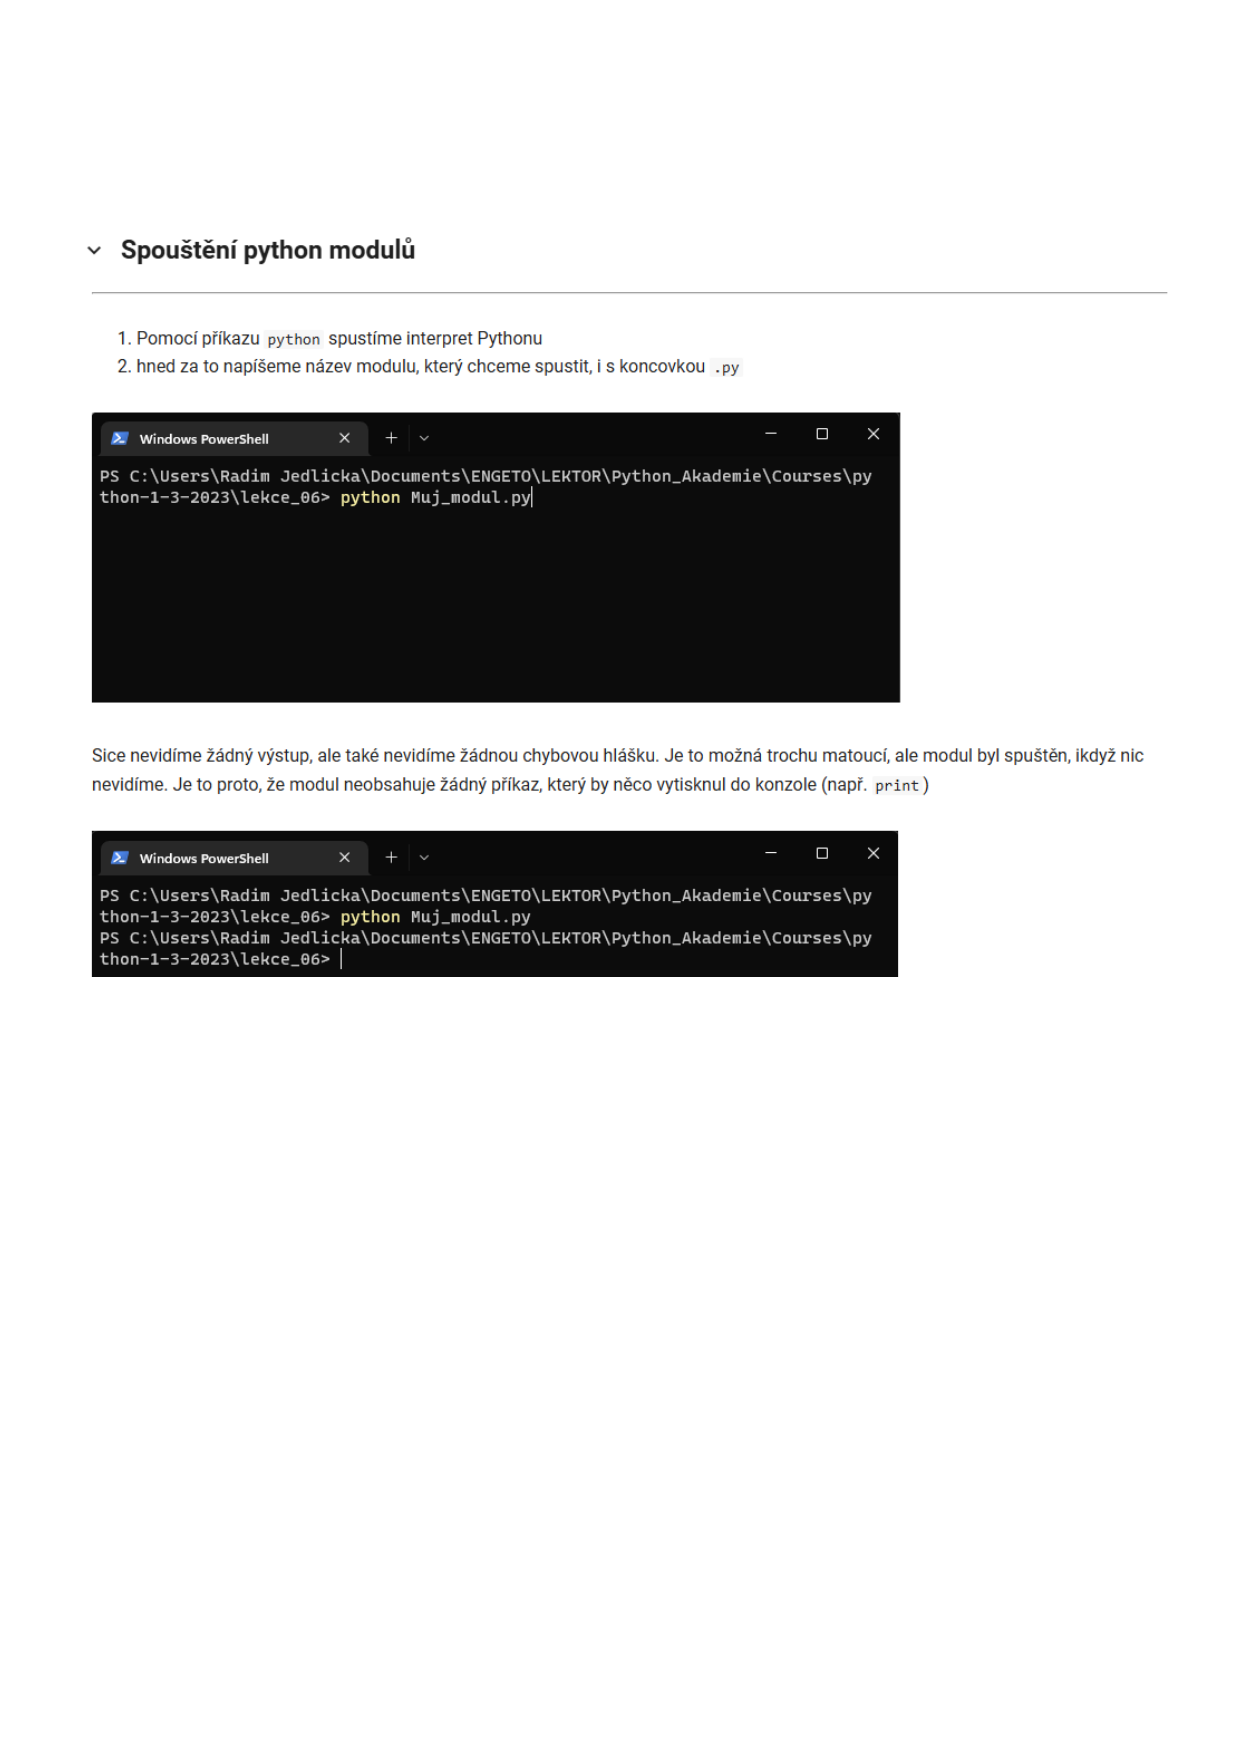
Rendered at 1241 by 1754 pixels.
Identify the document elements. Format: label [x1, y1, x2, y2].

picture [73, 233, 1168, 977]
